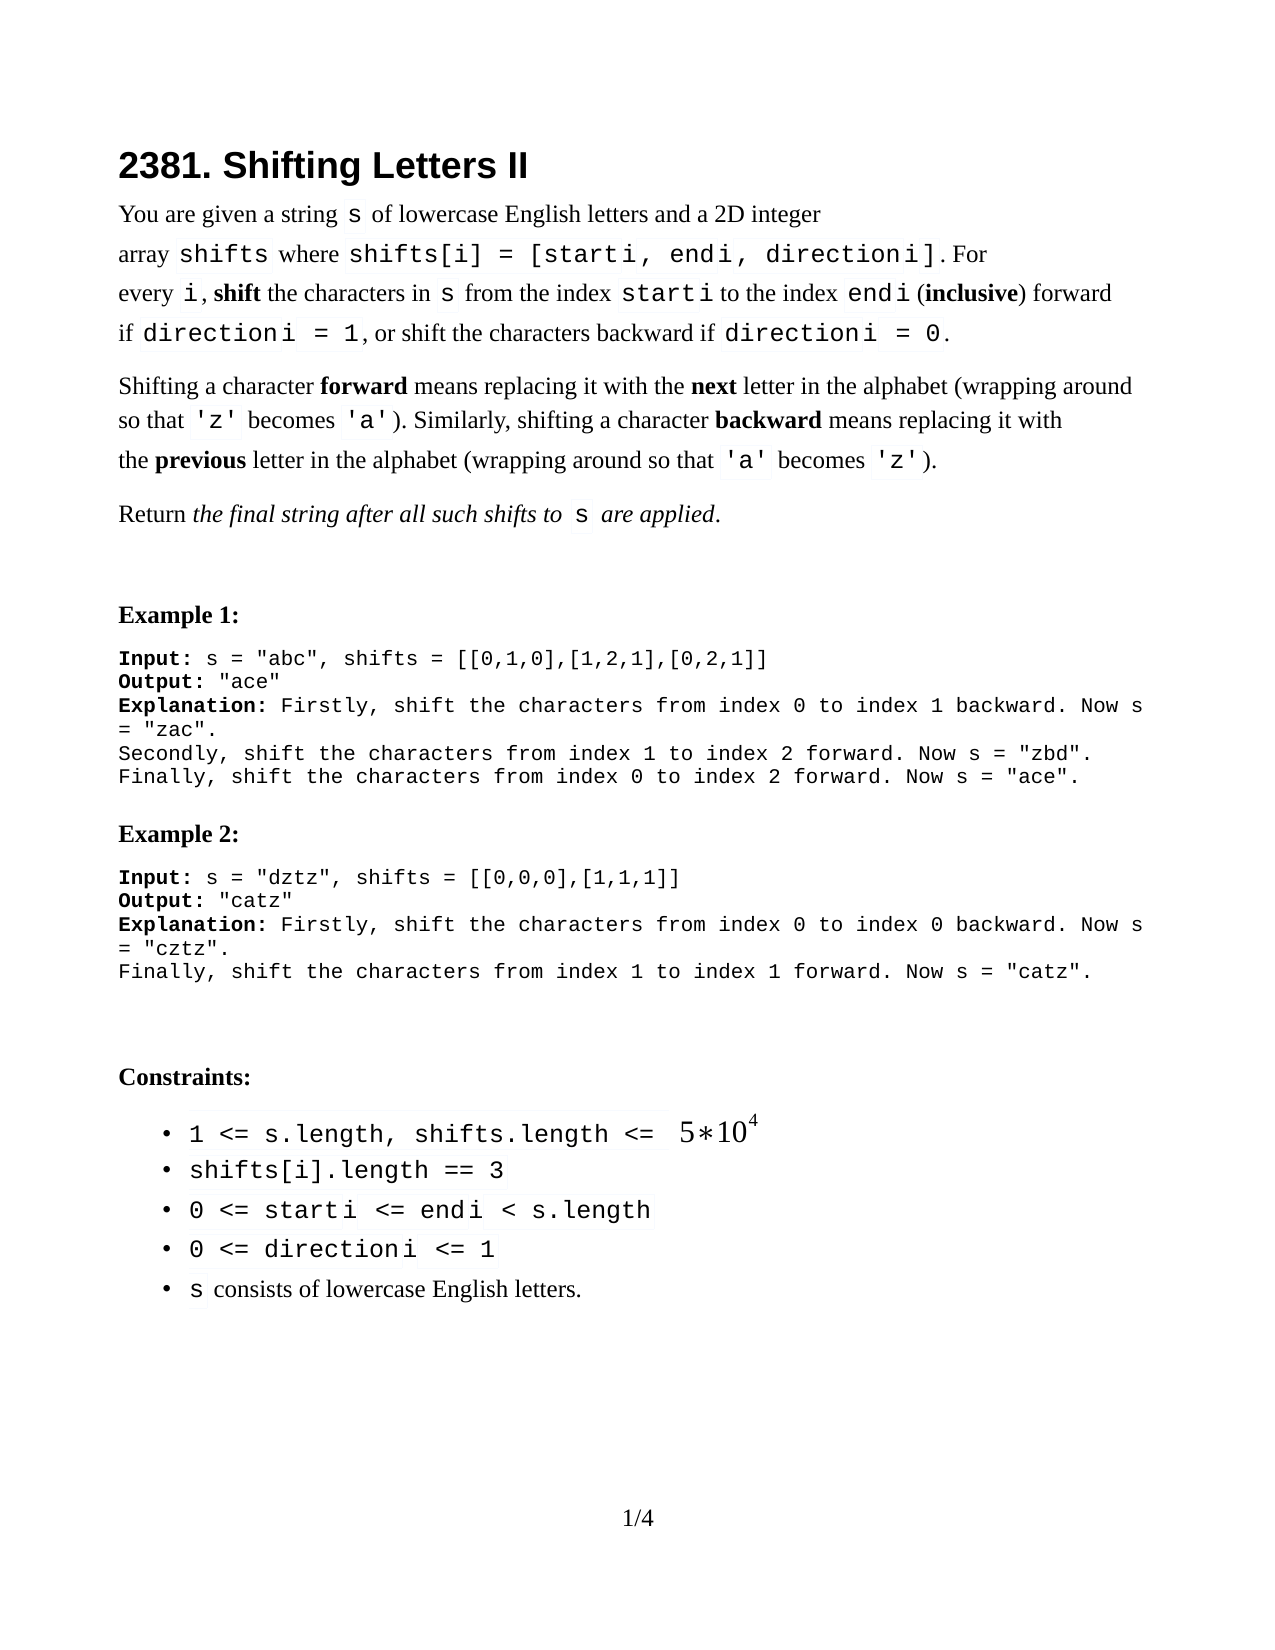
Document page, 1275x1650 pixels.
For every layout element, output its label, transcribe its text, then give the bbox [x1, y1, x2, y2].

list s consists of lowercase English letters. [208, 1273, 1157, 1308]
list 0 <= starti <= endi < s.length [358, 1195, 468, 1229]
text Input: s = "abc", shifts = [[0,1,0],[1,2,1],[0,2,1]] [118, 648, 1157, 672]
list [508, 1155, 1157, 1189]
text s [572, 500, 592, 533]
subtitle 2381. Shifting Letters II [118, 143, 1157, 186]
list 0 <= starti <= endi < s.length [655, 1194, 1157, 1229]
text Example 1: [118, 600, 1157, 629]
text are applied. [593, 499, 1157, 533]
list 0 <= directioni <= 1 [499, 1234, 1157, 1268]
text Example 2: [118, 819, 1157, 848]
text Input: s = "dztz", shifts = [[0,0,0],[1,1,1]] [118, 867, 1157, 891]
text Secondly, shift the characters from index 1 to index 2 forward. Now s = "zbd". [118, 742, 1157, 766]
text Output: "ace" [118, 672, 1157, 695]
list 0 <= starti <= endi < s.length [484, 1195, 654, 1229]
list 0 <= directioni <= 1 [162, 1234, 402, 1268]
text Explanation: Firstly, shift the characters from index 0 to index 0 backward. Now s = "cztz". [118, 914, 1157, 961]
text Finally, shift the characters from index 1 to index 1 forward. Now s = "catz". [118, 961, 1157, 985]
text You are given a string s of lowercase English letters and a 2D integer array shifts where shifts[i] = [starti, endi, directioni]. For every i, shift the characters in s from the index starti to the index endi (inclusive) forward if directioni = 1, or shift the characters backward if directioni = 0. [118, 199, 1157, 352]
list shifts[i].length == 3 [162, 1155, 507, 1189]
text Constraints: [118, 1062, 1157, 1091]
text Return the final string after all such shifts to [118, 499, 571, 533]
text Shifting a character forward means replacing it with the next letter in the alphabet (wrapping around so that 'z' becomes 'a'). Similarly, shifting a character backward means replacing it with the previous letter in the alphabet (wrapping around so that 'a' becomes 'z'). [118, 371, 1157, 479]
list 0 <= directioni <= 1 [418, 1235, 498, 1268]
text Explanation: Firstly, shift the characters from index 0 to index 1 backward. Now s = "zac". [118, 695, 1157, 742]
text Output: "catz" [118, 891, 1157, 914]
list 0 <= directioni <= 1 [403, 1234, 417, 1268]
list 1 <= s.length, shifts.length <= [162, 1110, 1157, 1149]
list 0 <= starti <= endi < s.length [162, 1194, 342, 1229]
list s consists of lowercase English letters. [162, 1273, 207, 1308]
text Finally, shift the characters from index 0 to index 2 forward. Now s = "ace". [118, 766, 1157, 790]
